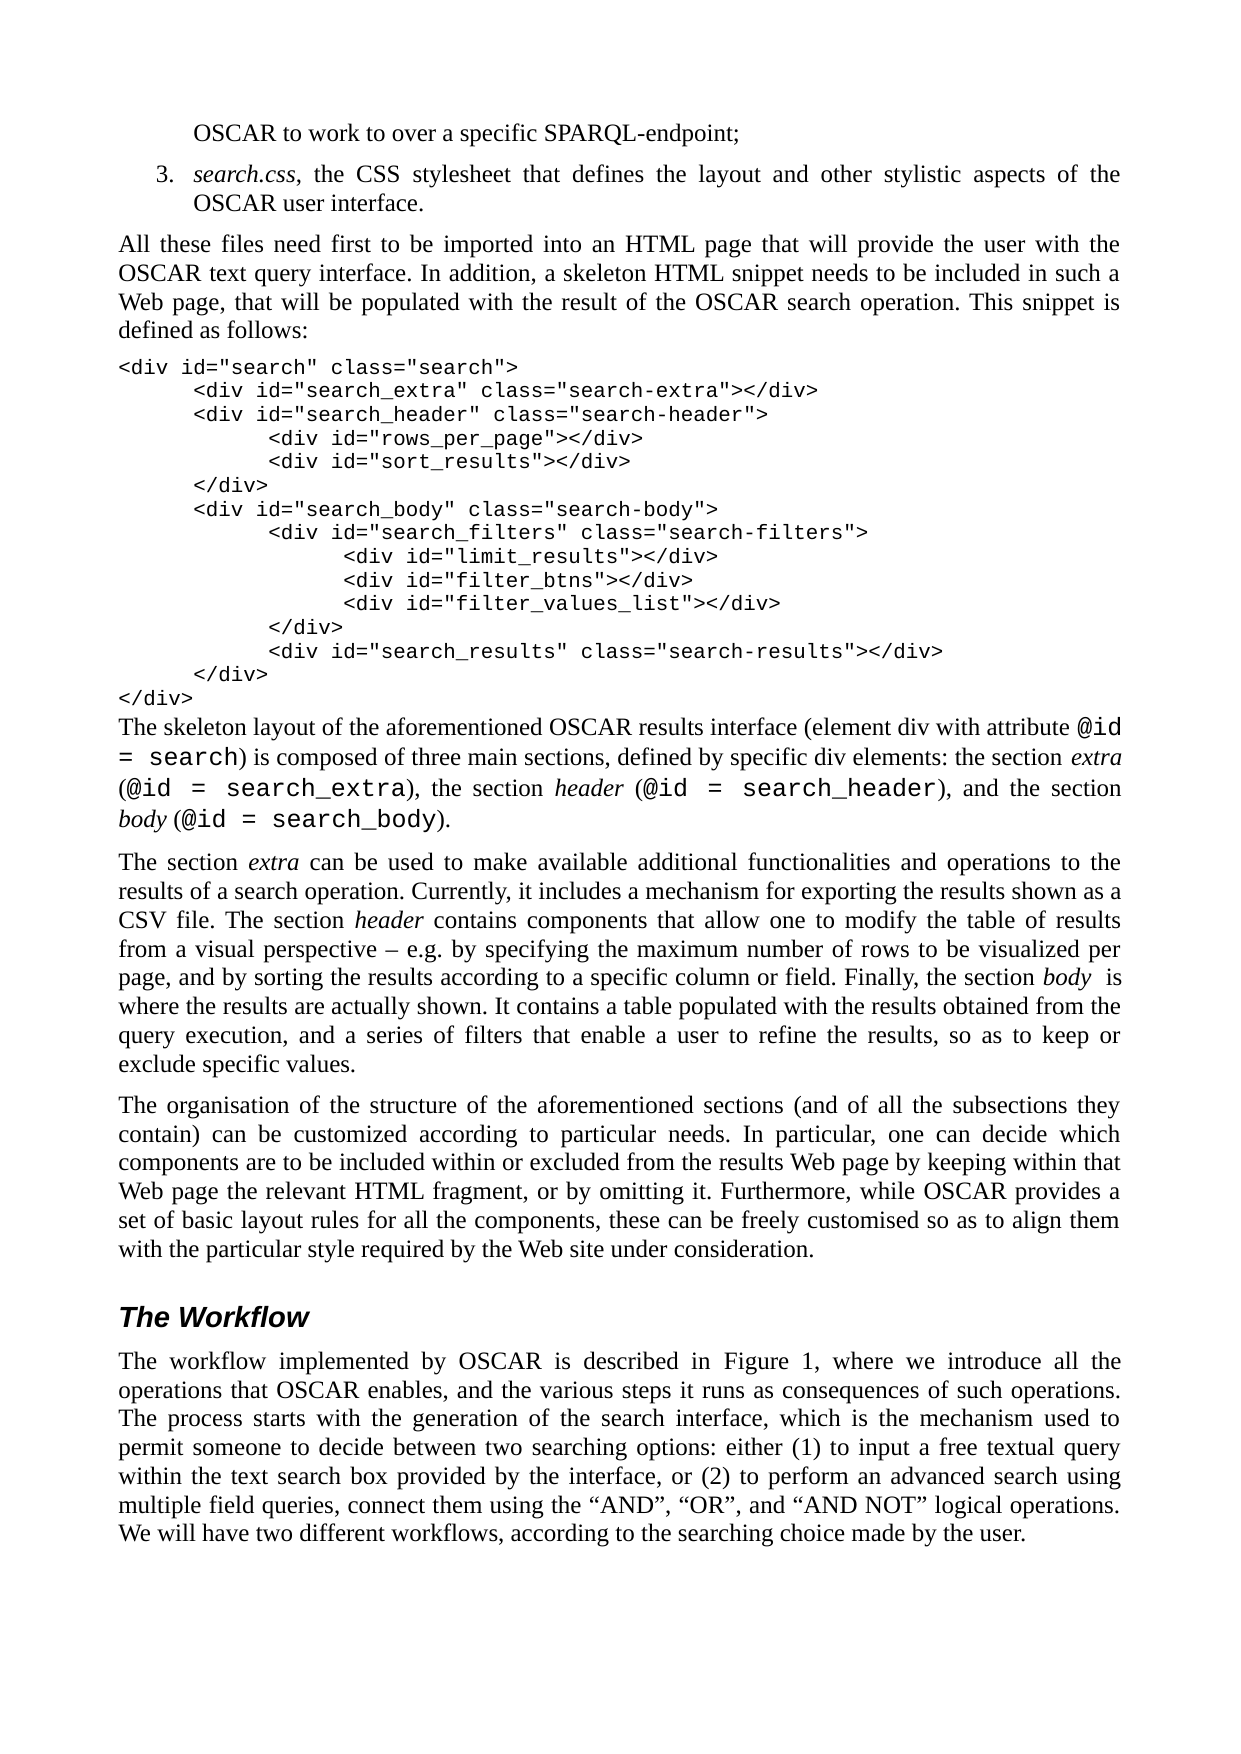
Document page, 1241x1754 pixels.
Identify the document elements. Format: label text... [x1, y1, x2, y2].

list OSCAR to work to over a specific SPARQL-endpoint; [156, 118, 1122, 147]
text <div id="sort_results"></div> [118, 451, 1122, 475]
list search.css, the CSS stylesheet that defines the layout and other stylistic aspects of the OSCAR user interface. [156, 159, 1122, 217]
text <div id="search_header" class="search-header"> [118, 404, 1122, 428]
text The skeleton layout of the aforementioned OSCAR results interface (element div with attribute @id = search) is composed of three main sections, defined by specific div elements: the section extra (@id = search_extra), the section header (@id = search_header), and the section body (@id = search_body). [118, 712, 1122, 835]
subtitle The Workflow [118, 1300, 1122, 1333]
text <div id="limit_results"></div> [118, 546, 1122, 570]
text The organisation of the structure of the aforementioned sections (and of all the subsections they contain) can be customized according to particular needs. In particular, one can decide which components are to be included within or excluded from the results Web page by keeping within that Web page the relevant HTML fragment, or by omitting it. Furthermore, while OSCAR provides a set of basic layout rules for all the components, these can be freely customised so as to align them with the particular style required by the Web site under consideration. [118, 1090, 1122, 1262]
text The workflow implemented by OSCAR is described in Figure 1, where we introduce all the operations that OSCAR enables, and the various steps it runs as consequences of such operations. The process starts with the generation of the search interface, which is the mechanism used to permit someone to decide between two searching options: either (1) to input a free textual query within the text search box provided by the interface, or (2) to perform an advanced search using multiple field queries, connect them using the “AND”, “OR”, and “AND NOT” logical operations. We will have two different workflows, according to the searching choice made by the user. [118, 1346, 1122, 1547]
text </div> [118, 475, 1122, 499]
text <div id="search_body" class="search-body"> [118, 499, 1122, 522]
text <div id="rows_per_page"></div> [118, 428, 1122, 451]
text </div> [118, 617, 1122, 641]
text All these files need first to be imported into an HTML page that will provide the user with the OSCAR text query interface. In addition, a skeleton HTML snippet needs to be included in such a Web page, that will be populated with the result of the OSCAR search operation. This snippet is defined as follows: [118, 229, 1122, 344]
text <div id="search_results" class="search-results"></div> [118, 641, 1122, 664]
text The section extra can be used to make available additional functionalities and operations to the results of a search operation. Currently, it includes a mechanism for exporting the results shown as a CSV file. The section header contains components that allow one to modify the table of results from a visual perspective – e.g. by specifying the maximum number of rows to be visualized per page, and by sorting the results according to a specific column or field. Finally, the section body is where the results are actually shown. It contains a table populated with the results obtained from the query execution, and a series of filters that enable a user to refine the results, so as to keep or exclude specific values. [118, 847, 1122, 1077]
text </div> [118, 664, 1122, 688]
text <div id="search_filters" class="search-filters"> [118, 522, 1122, 546]
text <div id="filter_values_list"></div> [118, 593, 1122, 617]
text <div id="search_extra" class="search-extra"></div> [118, 381, 1122, 404]
text <div id="search" class="search"> [118, 357, 1122, 381]
text <div id="filter_btns"></div> [118, 570, 1122, 593]
text </div> [118, 688, 1122, 712]
